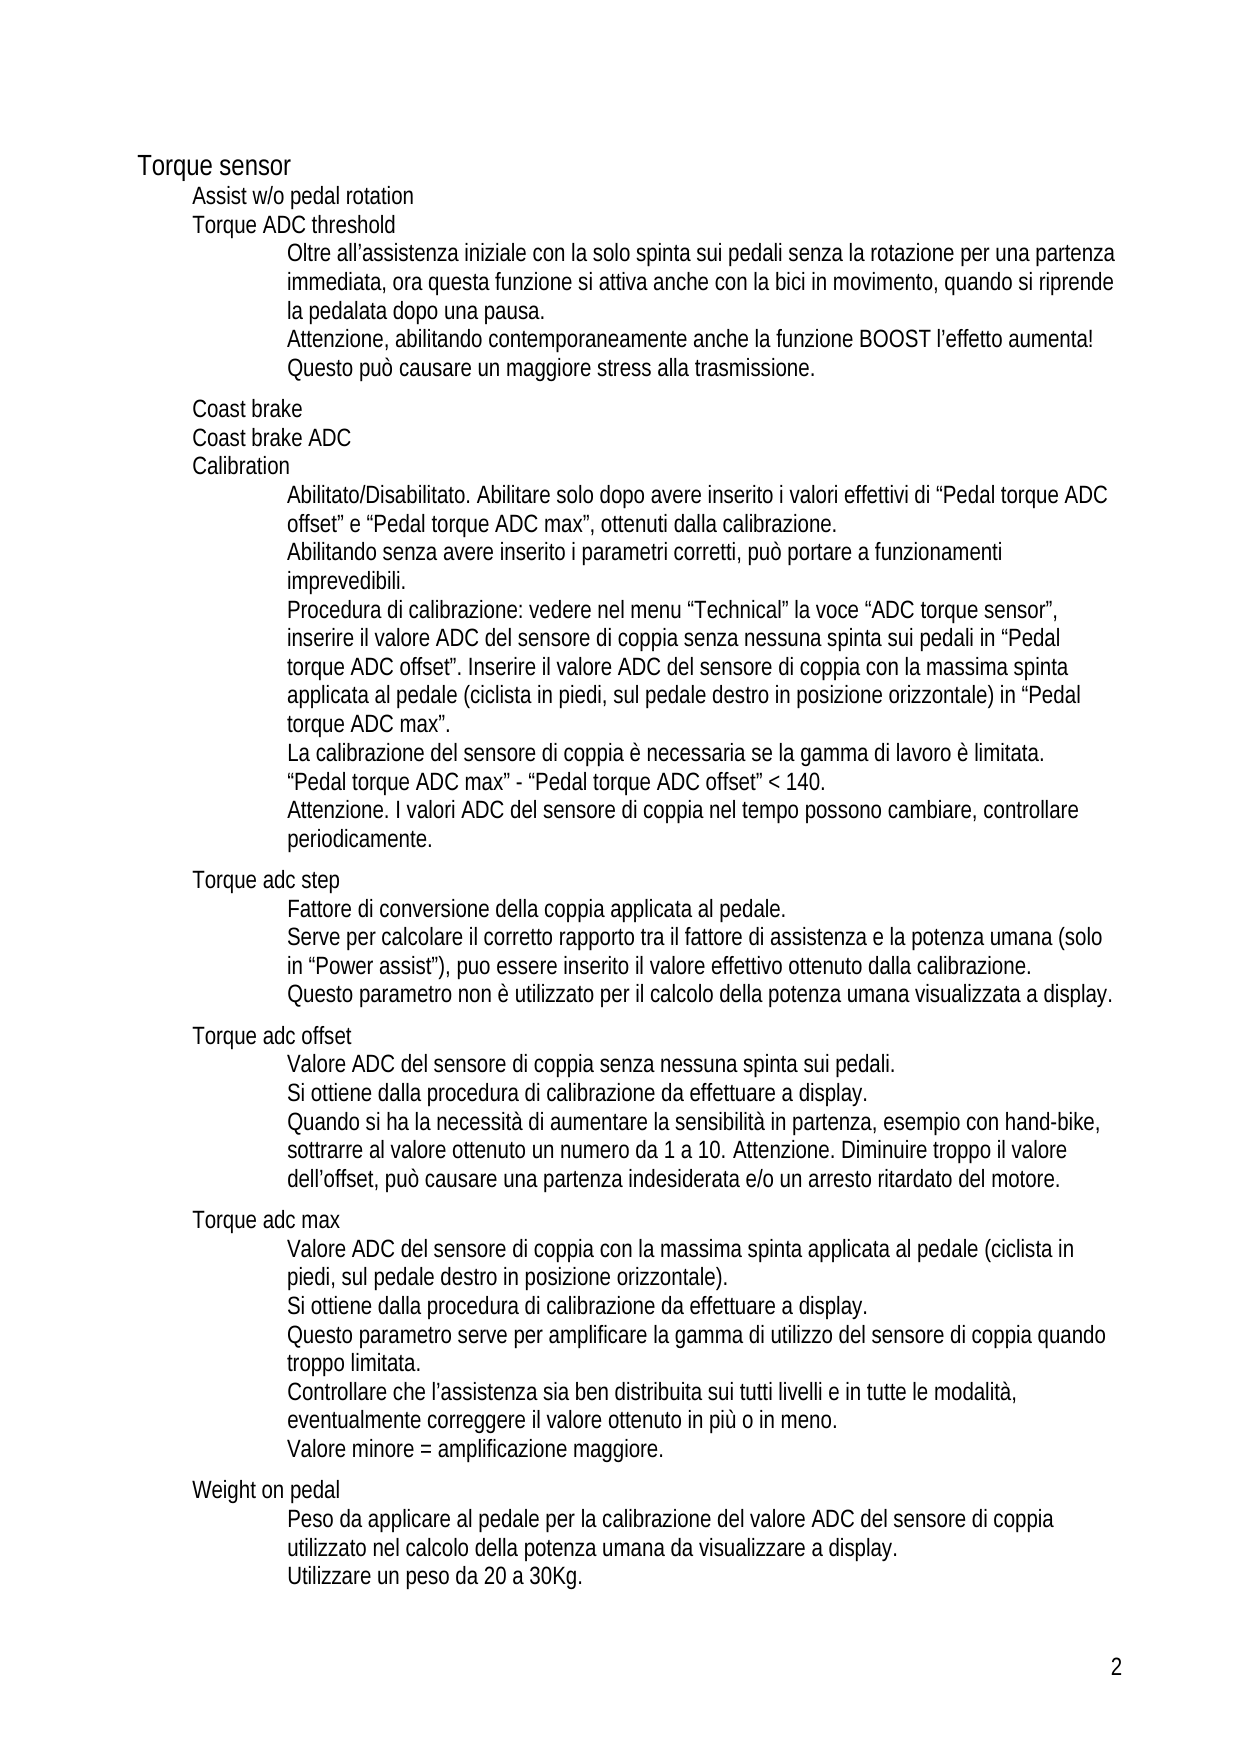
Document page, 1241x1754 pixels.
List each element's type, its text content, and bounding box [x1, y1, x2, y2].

text Questo può causare un maggiore stress alla trasmissione. [287, 353, 1122, 382]
text Assist w/o pedal rotation [137, 181, 1122, 210]
text Torque sensor [137, 148, 1122, 181]
text La calibrazione del sensore di coppia è necessaria se la gamma di lavoro è limitata. [287, 738, 1122, 766]
text Oltre all’assistenza iniziale con la solo spinta sui pedali senza la rotazione per una partenza immediata, ora questa funzione si attiva anche con la bici in movimento, quando si riprende la pedalata dopo una pausa. [287, 238, 1122, 324]
text Coast brake ADC [137, 423, 1122, 451]
text Fattore di conversione della coppia applicata al pedale. [287, 893, 1122, 922]
text Weight on pedal [137, 1475, 1122, 1504]
text Torque adc offset [137, 1021, 1122, 1049]
subtitle Valore ADC del sensore di coppia con la massima spinta applicata al pedale (ciclista in piedi, sul pedale destro in posizione orizzontale). [287, 1234, 1122, 1291]
text Attenzione, abilitando contemporaneamente anche la funzione BOOST l’effetto aumenta! [287, 324, 1122, 353]
text Procedura di calibrazione: vedere nel menu “Technical” la voce “ADC torque sensor”, inserire il valore ADC del sensore di coppia senza nessuna spinta sui pedali in “Pedal torque ADC offset”. Inserire il valore ADC del sensore di coppia con la massima spinta applicata al pedale (ciclista in piedi, sul pedale destro in posizione orizzontale) in “Pedal torque ADC max”. [287, 594, 1122, 738]
text Questo parametro non è utilizzato per il calcolo della potenza umana visualizzata a display. [287, 979, 1122, 1008]
subtitle Questo parametro serve per amplificare la gamma di utilizzo del sensore di coppia quando troppo limitata. [287, 1319, 1122, 1377]
text Peso da applicare al pedale per la calibrazione del valore ADC del sensore di coppia utilizzato nel calcolo della potenza umana da visualizzare a display. [287, 1504, 1122, 1561]
text Serve per calcolare il corretto rapporto tra il fattore di assistenza e la potenza umana (solo in “Power assist”), puo essere inserito il valore effettivo ottenuto dalla calibrazione. [287, 922, 1122, 979]
text Abilitando senza avere inserito i parametri corretti, può portare a funzionamenti imprevedibili. [287, 537, 1122, 594]
text Si ottiene dalla procedura di calibrazione da effettuare a display. [287, 1291, 1122, 1319]
subtitle Valore minore = amplificazione maggiore. [287, 1434, 1122, 1463]
text Coast brake [137, 394, 1122, 423]
text Utilizzare un peso da 20 a 30Kg. [287, 1561, 1122, 1590]
text Si ottiene dalla procedura di calibrazione da effettuare a display. [287, 1078, 1122, 1107]
text “Pedal torque ADC max” - “Pedal torque ADC offset” < 140. [287, 766, 1122, 795]
subtitle Valore ADC del sensore di coppia senza nessuna spinta sui pedali. [287, 1049, 1122, 1078]
text Quando si ha la necessità di aumentare la sensibilità in partenza, esempio con hand-bike, sottrarre al valore ottenuto un numero da 1 a 10. Attenzione. Diminuire troppo il valore dell’offset, può causare una partenza indesiderata e/o un arresto ritardato del motore. [287, 1107, 1122, 1192]
text Calibration [137, 451, 1122, 480]
subtitle Controllare che l’assistenza sia ben distribuita sui tutti livelli e in tutte le modalità, eventualmente correggere il valore ottenuto in più o in meno. [287, 1377, 1122, 1434]
text Torque adc step [137, 865, 1122, 893]
text Attenzione. I valori ADC del sensore di coppia nel tempo possono cambiare, controllare periodicamente. [287, 795, 1122, 852]
text Torque ADC threshold [118, 210, 1122, 238]
text Abilitato/Disabilitato. Abilitare solo dopo avere inserito i valori effettivi di “Pedal torque ADC offset” e “Pedal torque ADC max”, ottenuti dalla calibrazione. [287, 480, 1122, 537]
text Torque adc max [137, 1205, 1122, 1234]
